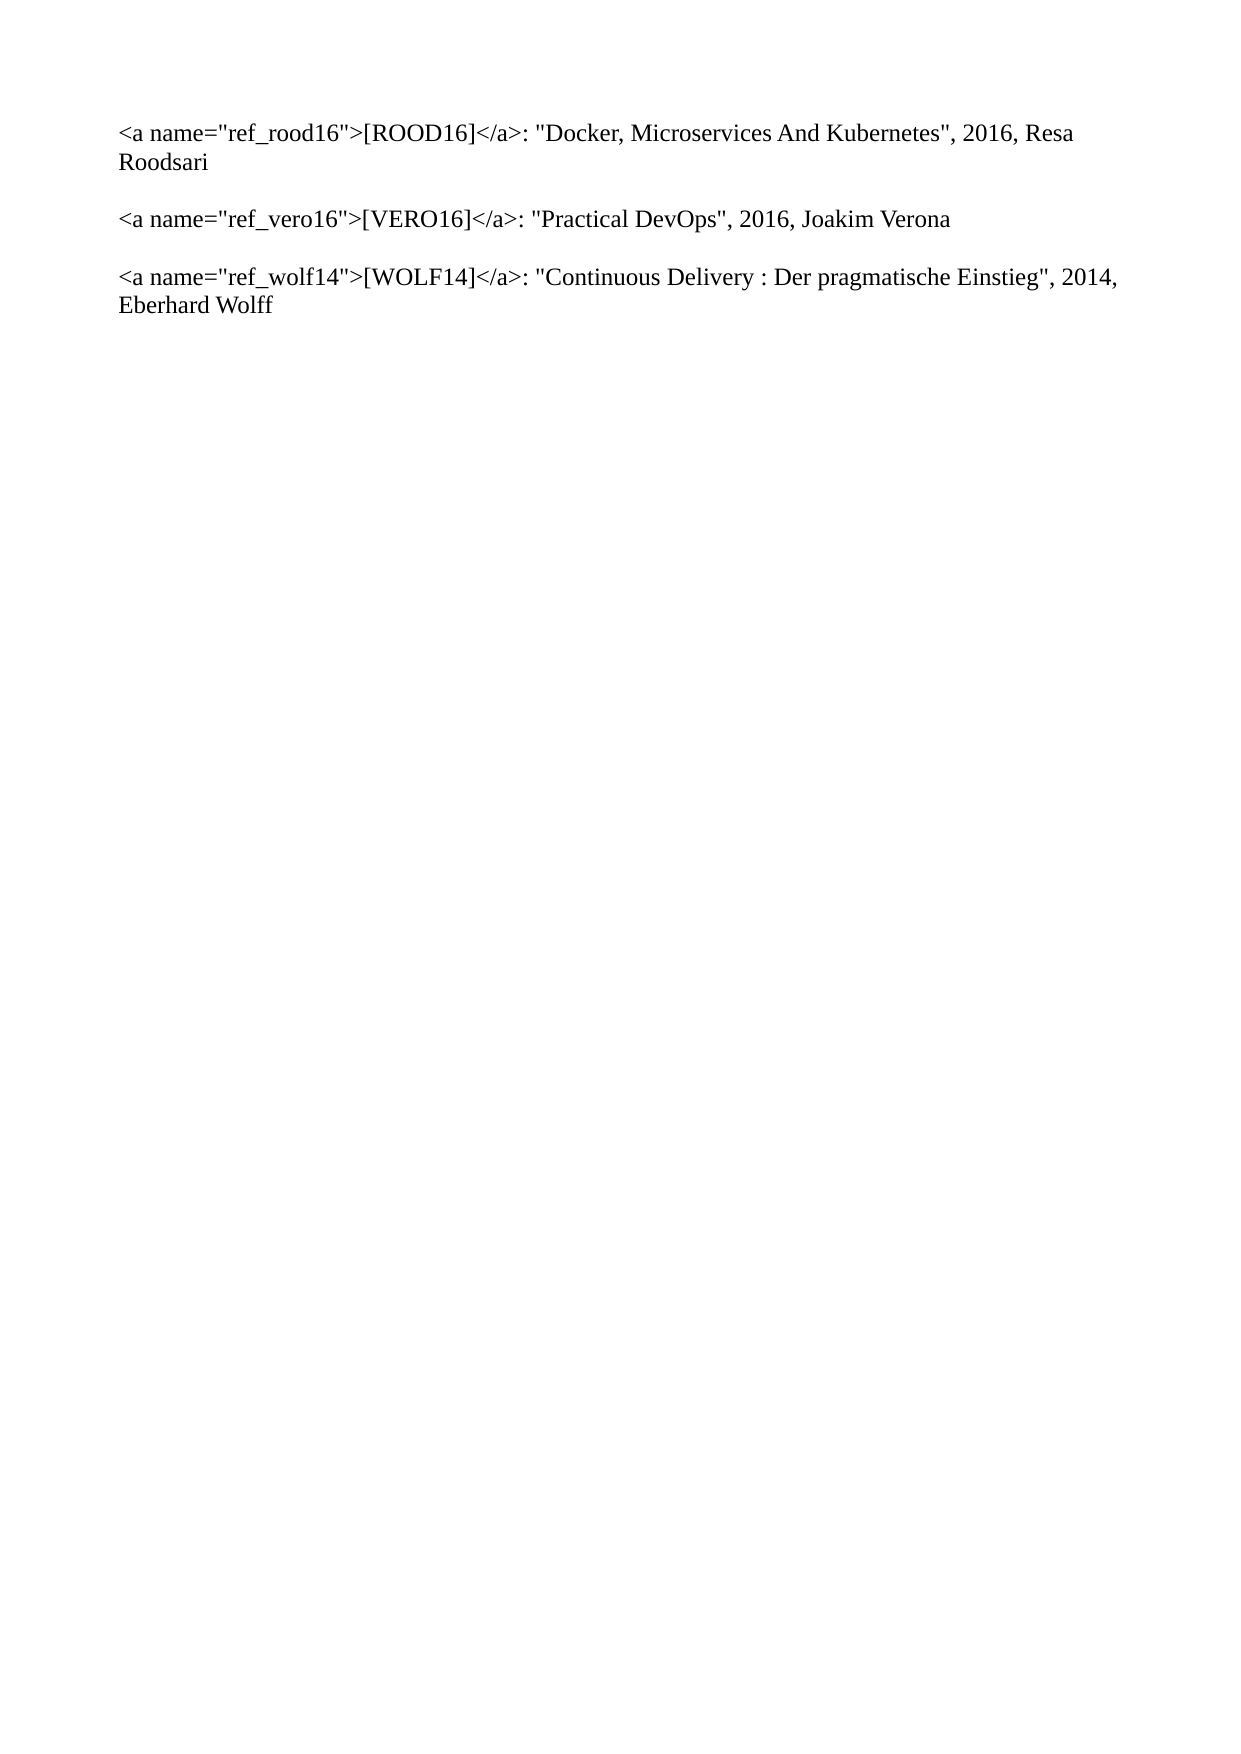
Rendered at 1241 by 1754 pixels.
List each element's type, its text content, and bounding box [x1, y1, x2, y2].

text <a name="ref_rood16">[ROOD16]</a>: "Docker, Microservices And Kubernetes", 2016, Resa Roodsari [118, 118, 1122, 176]
text <a name="ref_wolf14">[WOLF14]</a>: "Continuous Delivery : Der pragmatische Einstieg", 2014, Eberhard Wolff [118, 262, 1122, 319]
text <a name="ref_vero16">[VERO16]</a>: "Practical DevOps", 2016, Joakim Verona [118, 204, 1122, 233]
